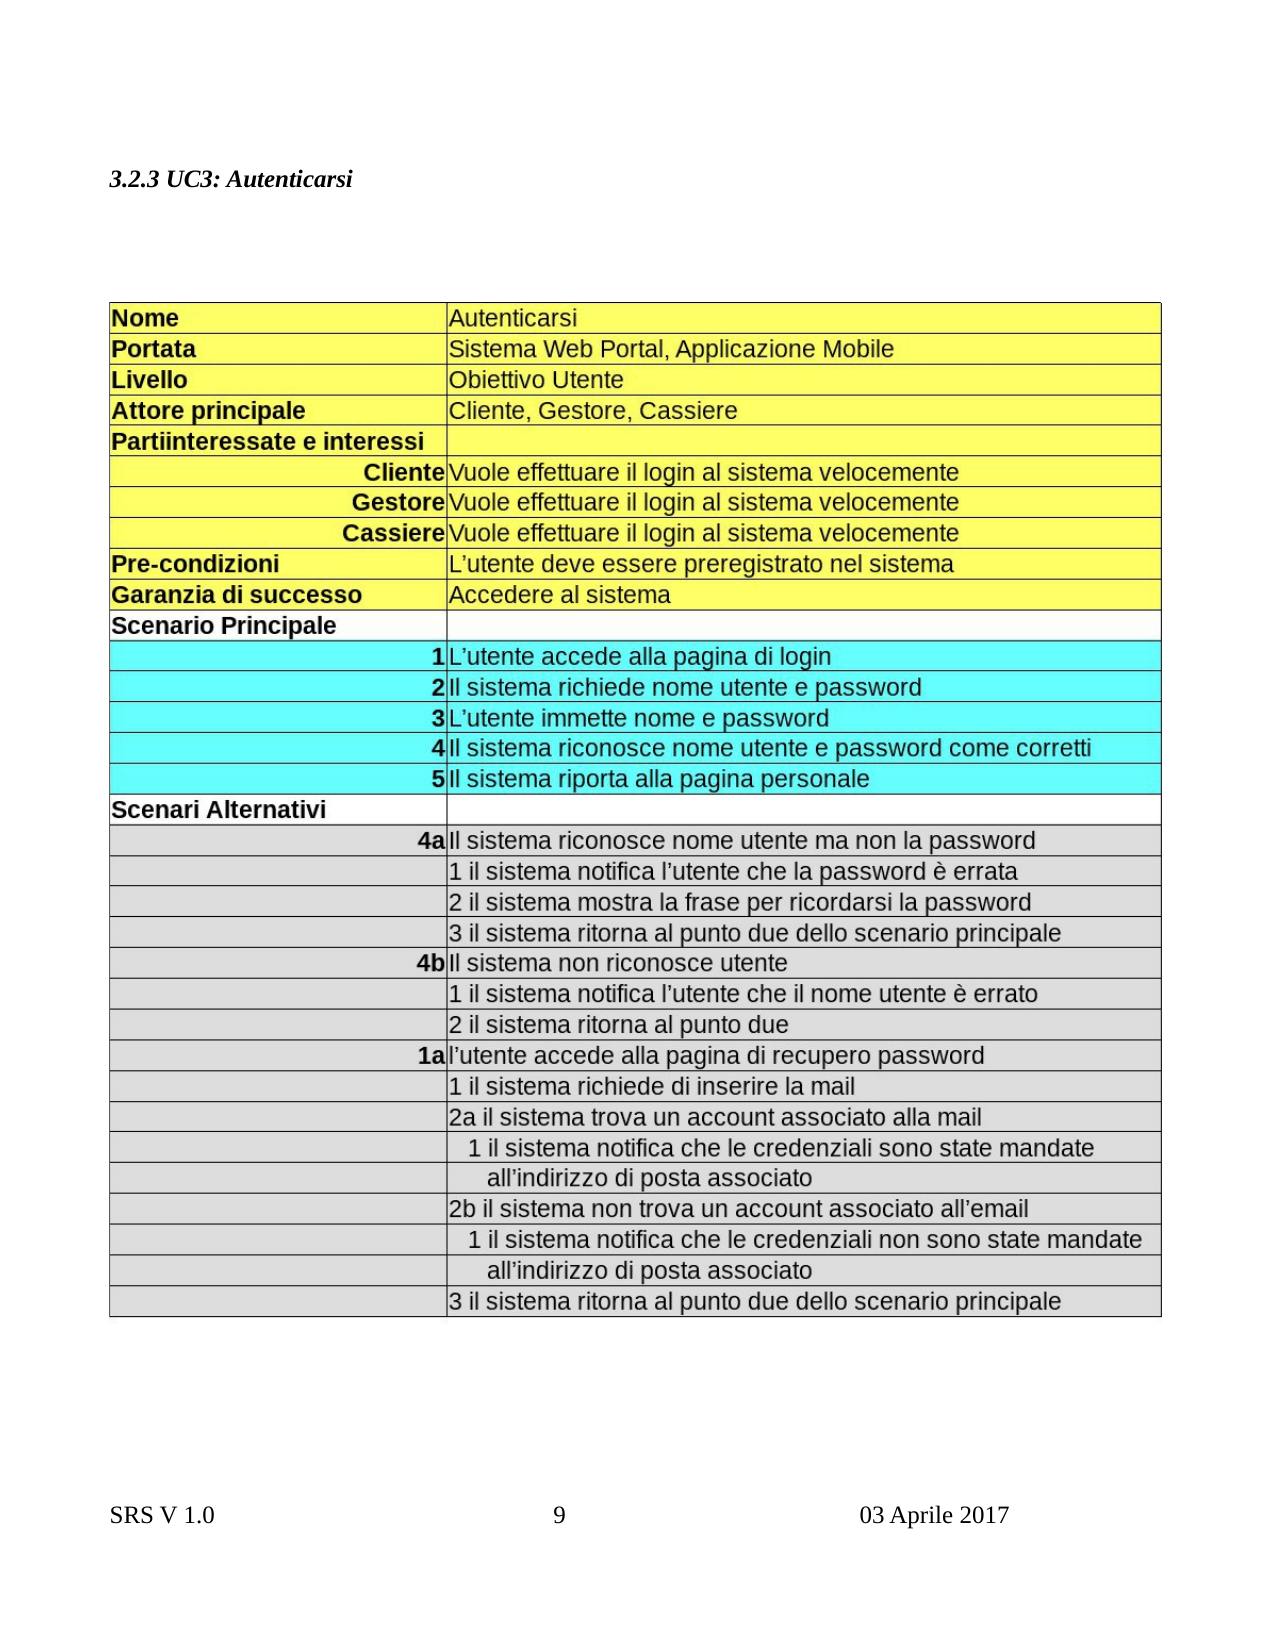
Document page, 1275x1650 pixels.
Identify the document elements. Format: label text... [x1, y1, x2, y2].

picture [109, 302, 1163, 1364]
subtitle 3.2.3 UC3: Autenticarsi [109, 164, 1162, 192]
